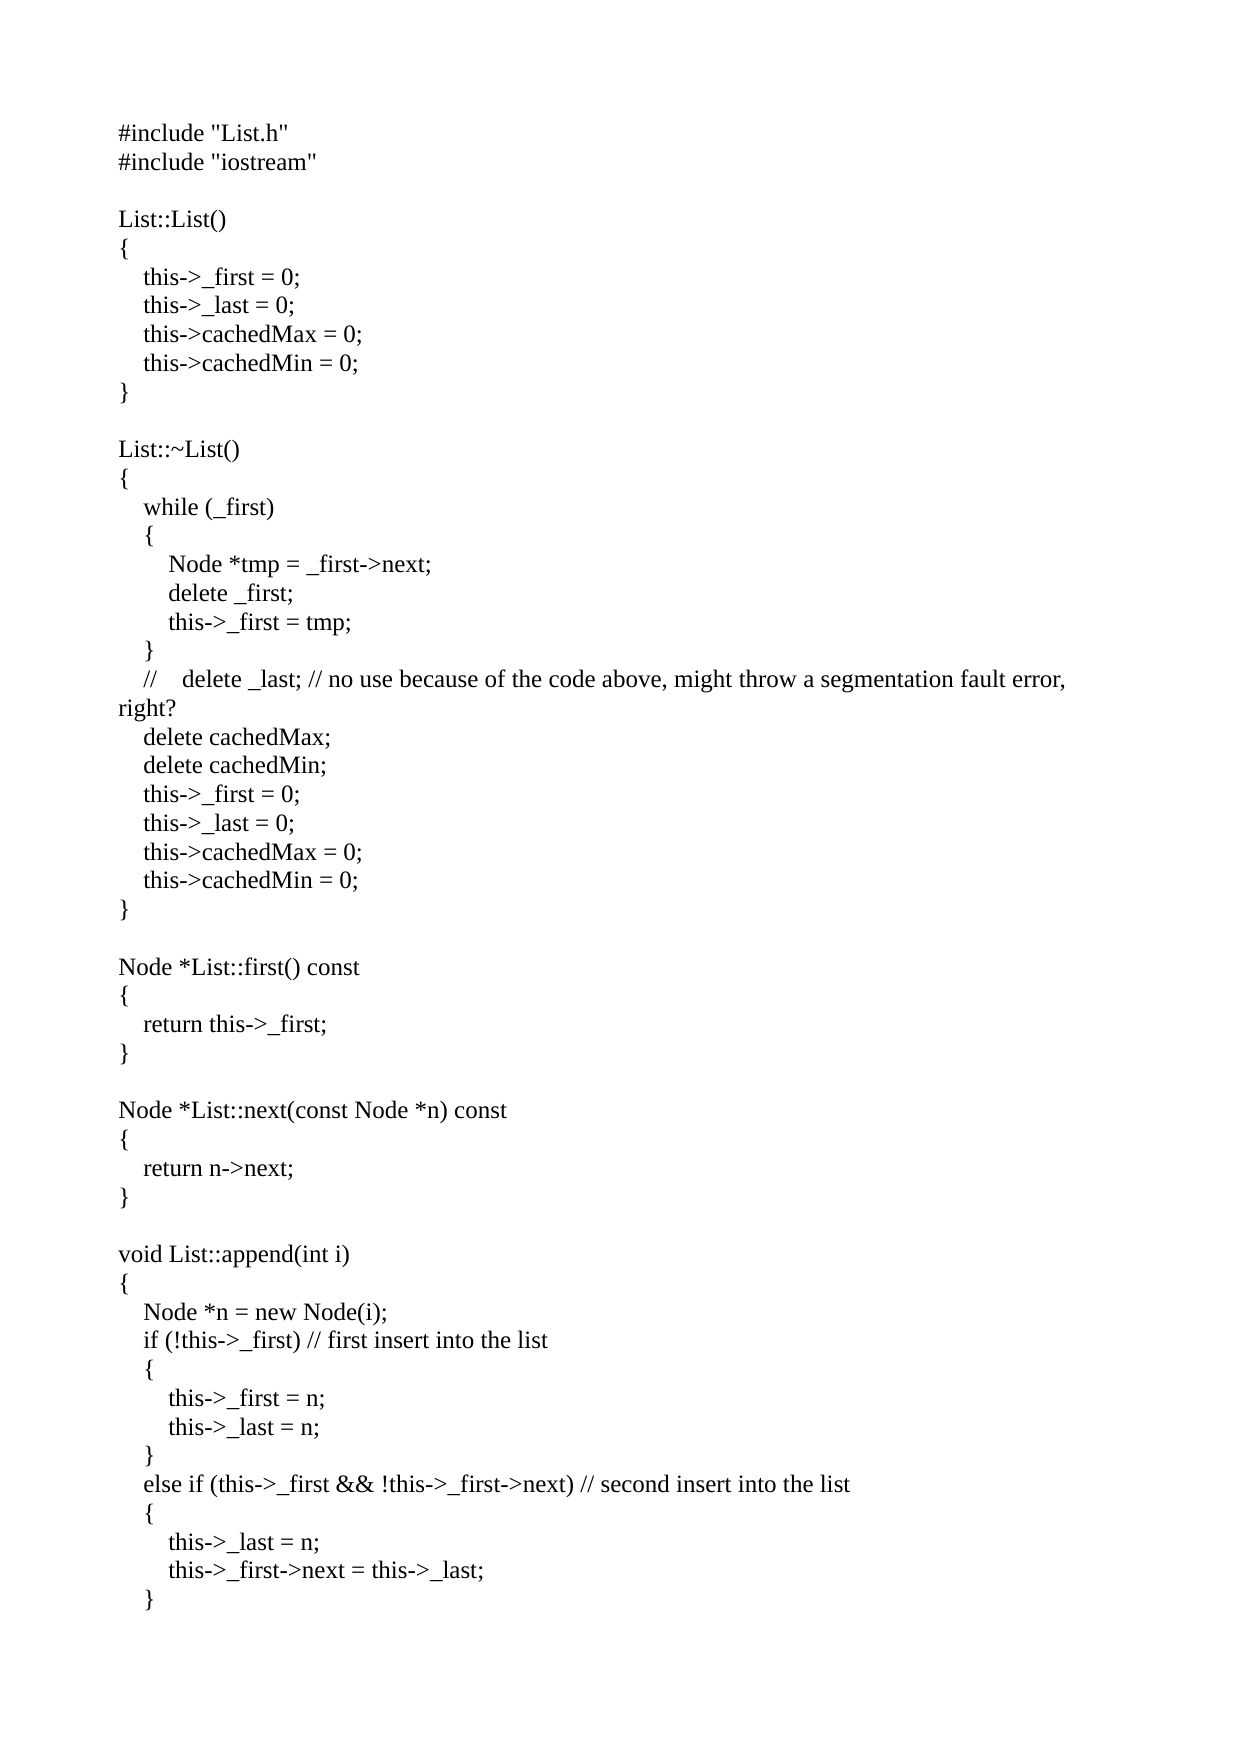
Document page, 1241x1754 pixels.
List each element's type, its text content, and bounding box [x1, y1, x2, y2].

text } [118, 1441, 1122, 1469]
text } [118, 377, 1122, 406]
text void List::append(int i) [118, 1239, 1122, 1268]
text List::List() [118, 204, 1122, 233]
text this->_first = 0; [118, 779, 1122, 808]
text this->_last = 0; [118, 808, 1122, 837]
text this->cachedMin = 0; [118, 866, 1122, 894]
text Node *List::next(const Node *n) const [118, 1096, 1122, 1124]
text this->cachedMax = 0; [118, 837, 1122, 866]
text this->_last = n; [118, 1412, 1122, 1441]
text this->_last = 0; [118, 291, 1122, 319]
text Node *tmp = _first->next; [118, 549, 1122, 578]
text return n->next; [118, 1153, 1122, 1182]
text } [118, 1182, 1122, 1211]
text // delete _last; // no use because of the code above, might throw a segmentation fault error, right? [118, 664, 1122, 722]
text Node *List::first() const [118, 952, 1122, 981]
text this->_first = n; [118, 1383, 1122, 1412]
text this->cachedMin = 0; [118, 348, 1122, 377]
text if (!this->_first) // first insert into the list [118, 1326, 1122, 1354]
text { [118, 1268, 1122, 1297]
text { [118, 1498, 1122, 1527]
text { [118, 521, 1122, 549]
text else if (this->_first && !this->_first->next) // second insert into the list [118, 1469, 1122, 1498]
text List::~List() [118, 434, 1122, 463]
text } [118, 894, 1122, 923]
text delete cachedMin; [118, 751, 1122, 779]
text { [118, 1124, 1122, 1153]
text this->_last = n; [118, 1527, 1122, 1556]
text return this->_first; [118, 1009, 1122, 1038]
text { [118, 981, 1122, 1009]
text Node *n = new Node(i); [118, 1297, 1122, 1326]
text } [118, 1038, 1122, 1067]
text this->_first = tmp; [118, 607, 1122, 636]
text { [118, 233, 1122, 262]
text this->cachedMax = 0; [118, 319, 1122, 348]
text delete _first; [118, 578, 1122, 607]
text } [118, 1584, 1122, 1613]
text { [118, 463, 1122, 492]
text #include "iostream" [118, 147, 1122, 176]
text this->_first->next = this->_last; [118, 1556, 1122, 1584]
text } [118, 636, 1122, 664]
text this->_first = 0; [118, 262, 1122, 291]
text { [118, 1354, 1122, 1383]
text delete cachedMax; [118, 722, 1122, 751]
text while (_first) [118, 492, 1122, 521]
text #include "List.h" [118, 118, 1122, 147]
